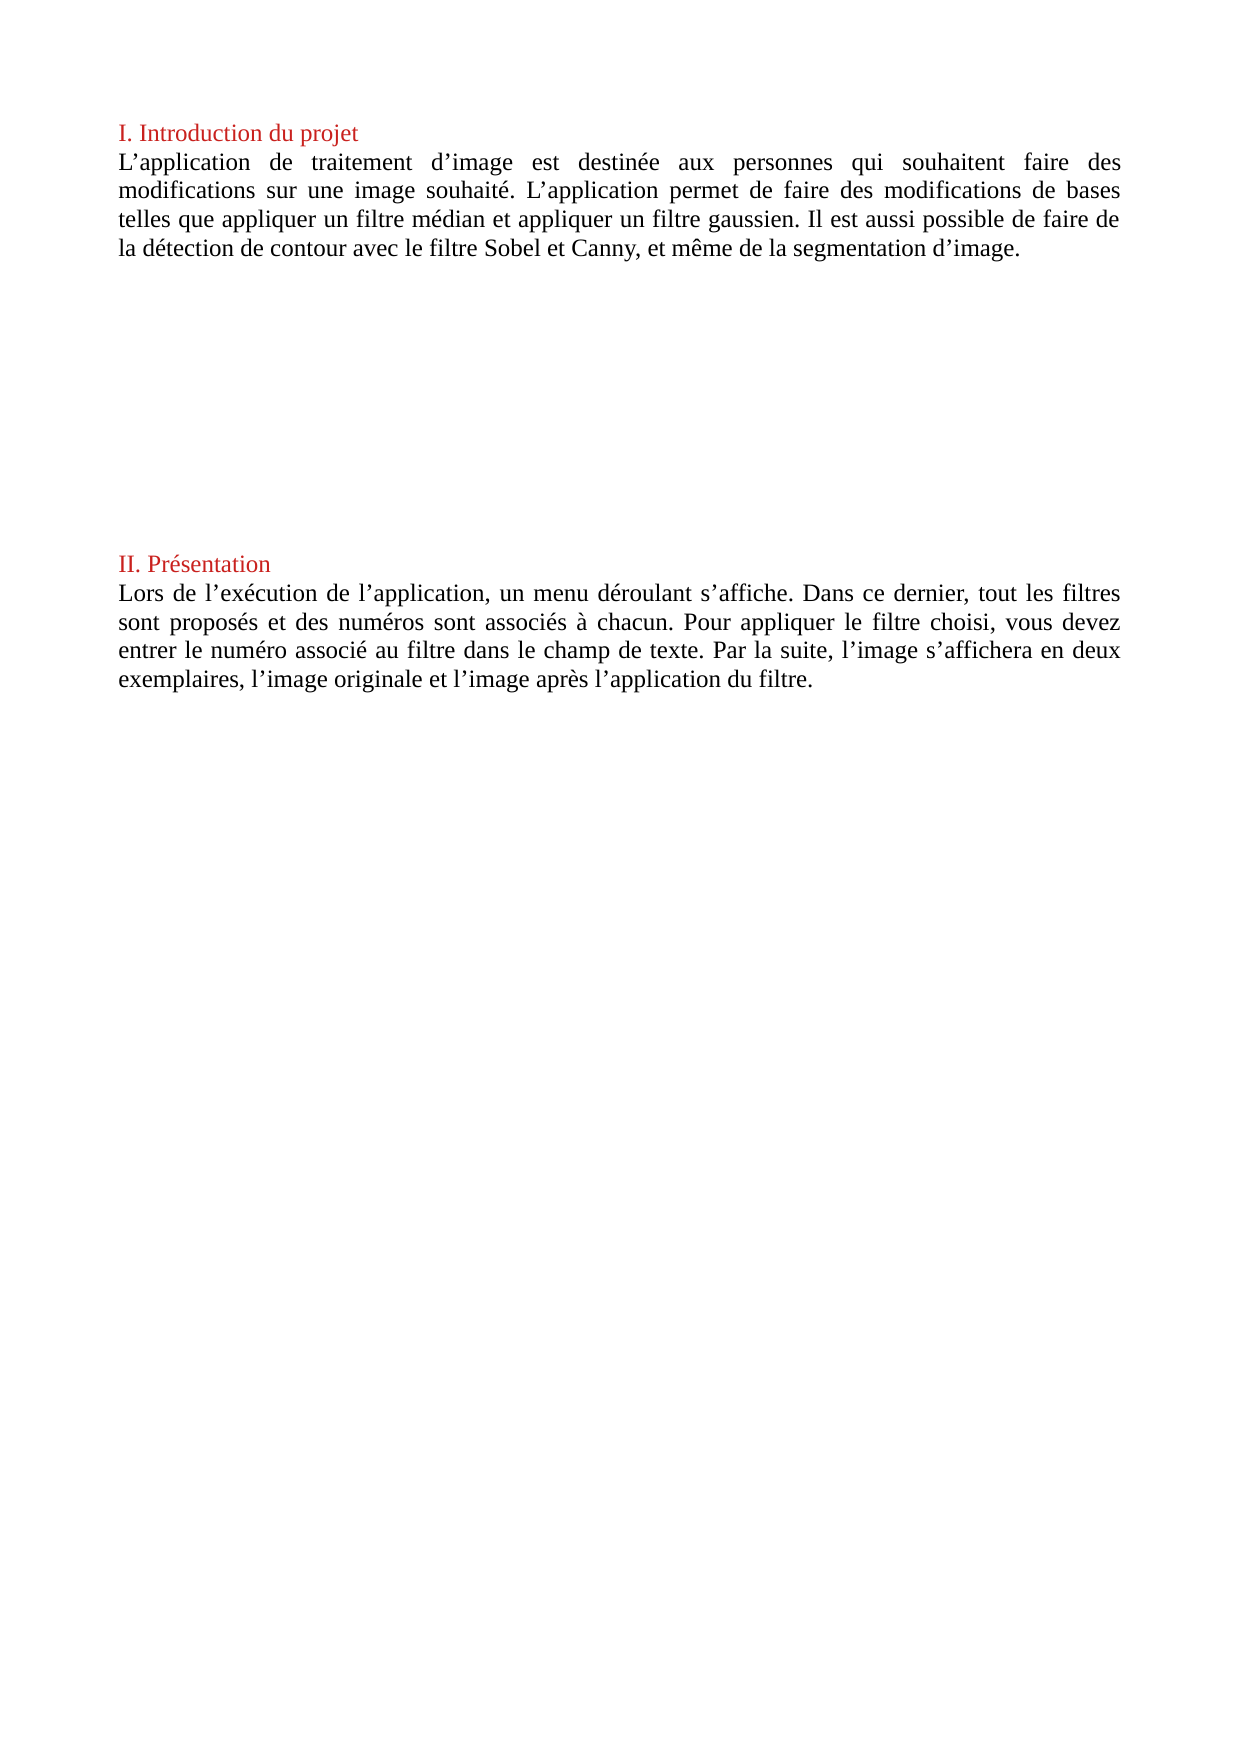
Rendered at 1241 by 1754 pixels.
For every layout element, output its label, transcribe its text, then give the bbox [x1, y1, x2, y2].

text Lors de l’exécution de l’application, un menu déroulant s’affiche. Dans ce dernier, tout les filtres sont proposés et des numéros sont associés à chacun. Pour appliquer le filtre choisi, vous devez entrer le numéro associé au filtre dans le champ de texte. Par la suite, l’image s’affichera en deux exemplaires, l’image originale et l’image après l’application du filtre. [118, 578, 1122, 693]
text I. Introduction du projet [118, 118, 1122, 147]
text L’application de traitement d’image est destinée aux personnes qui souhaitent faire des modifications sur une image souhaité. L’application permet de faire des modifications de bases telles que appliquer un filtre médian et appliquer un filtre gaussien. Il est aussi possible de faire de la détection de contour avec le filtre Sobel et Canny, et même de la segmentation d’image. [118, 147, 1122, 262]
text II. Présentation [118, 549, 1122, 578]
